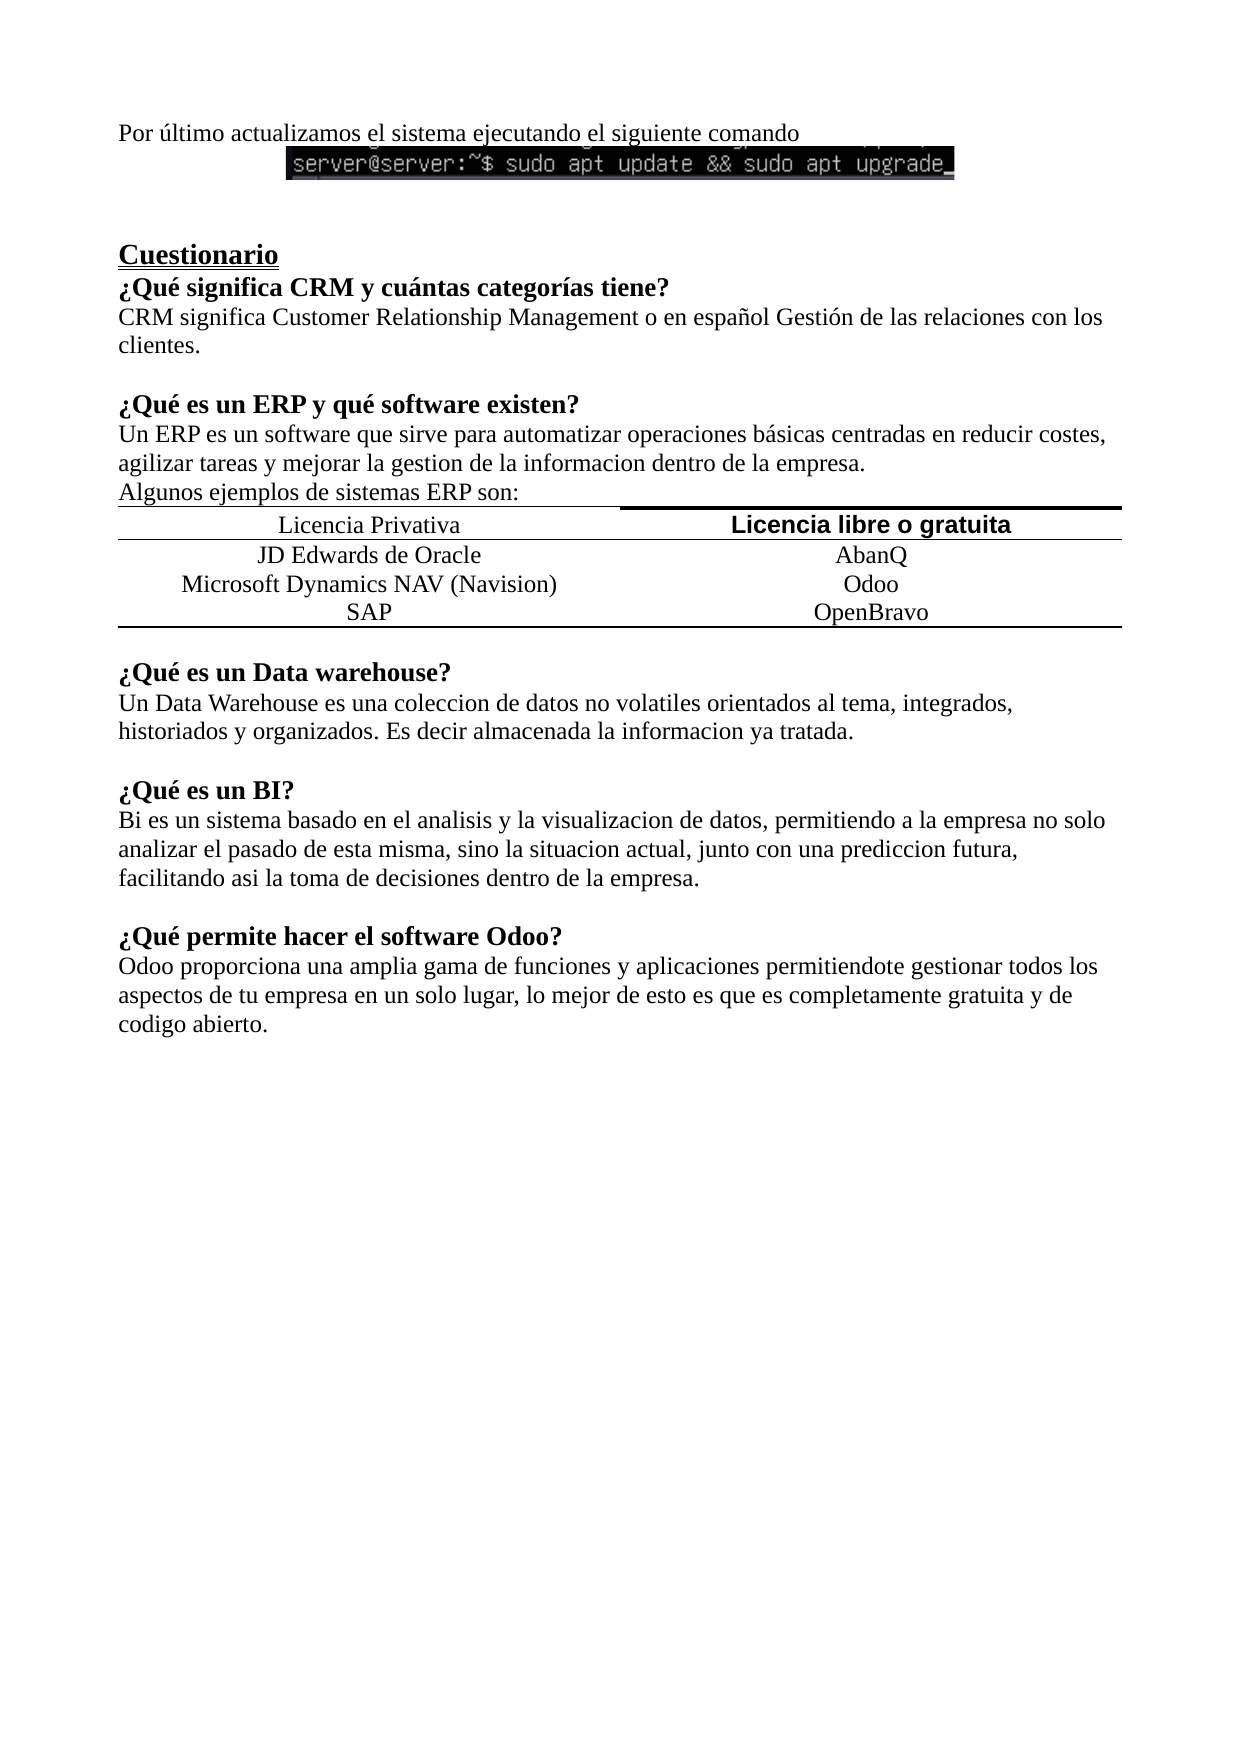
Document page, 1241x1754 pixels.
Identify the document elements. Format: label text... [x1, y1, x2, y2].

text Bi es un sistema basado en el analisis y la visualizacion de datos, permitiendo a la empresa no solo analizar el pasado de esta misma, sino la situacion actual, junto con una prediccion futura, facilitando asi la toma de decisiones dentro de la empresa. [118, 805, 1122, 891]
text ¿Qué es un ERP y qué software existen? [118, 388, 1122, 419]
table_header Licencia Privativa [118, 507, 620, 538]
text ¿Qué es un BI? [118, 774, 1122, 805]
table_cell Microsoft Dynamics NAV (Navision) [118, 569, 620, 597]
text CRM significa Customer Relationship Management o en español Gestión de las relaciones con los clientes. [118, 302, 1122, 359]
table_cell OpenBravo [620, 598, 1122, 626]
text Cuestionario [118, 237, 1122, 271]
picture [285, 146, 955, 180]
text ¿Qué significa CRM y cuántas categorías tiene? [118, 271, 1122, 302]
table_header Licencia libre o gratuita [620, 510, 1122, 538]
table_cell SAP [118, 598, 620, 626]
text Por último actualizamos el sistema ejecutando el siguiente comando [118, 118, 1122, 147]
table_cell AbanQ [620, 540, 1122, 569]
text Odoo proporciona una amplia gama de funciones y aplicaciones permitiendote gestionar todos los aspectos de tu empresa en un solo lugar, lo mejor de esto es que es completamente gratuita y de codigo abierto. [118, 951, 1122, 1037]
table_cell Odoo [620, 569, 1122, 597]
text ¿Qué permite hacer el software Odoo? [118, 920, 1122, 951]
text ¿Qué es un Data warehouse? [118, 657, 1122, 688]
table_cell JD Edwards de Oracle [118, 540, 620, 569]
text Algunos ejemplos de sistemas ERP son: [118, 477, 1122, 506]
text Un ERP es un software que sirve para automatizar operaciones básicas centradas en reducir costes, agilizar tareas y mejorar la gestion de la informacion dentro de la empresa. [118, 419, 1122, 477]
text Un Data Warehouse es una coleccion de datos no volatiles orientados al tema, integrados, historiados y organizados. Es decir almacenada la informacion ya tratada. [118, 688, 1122, 745]
